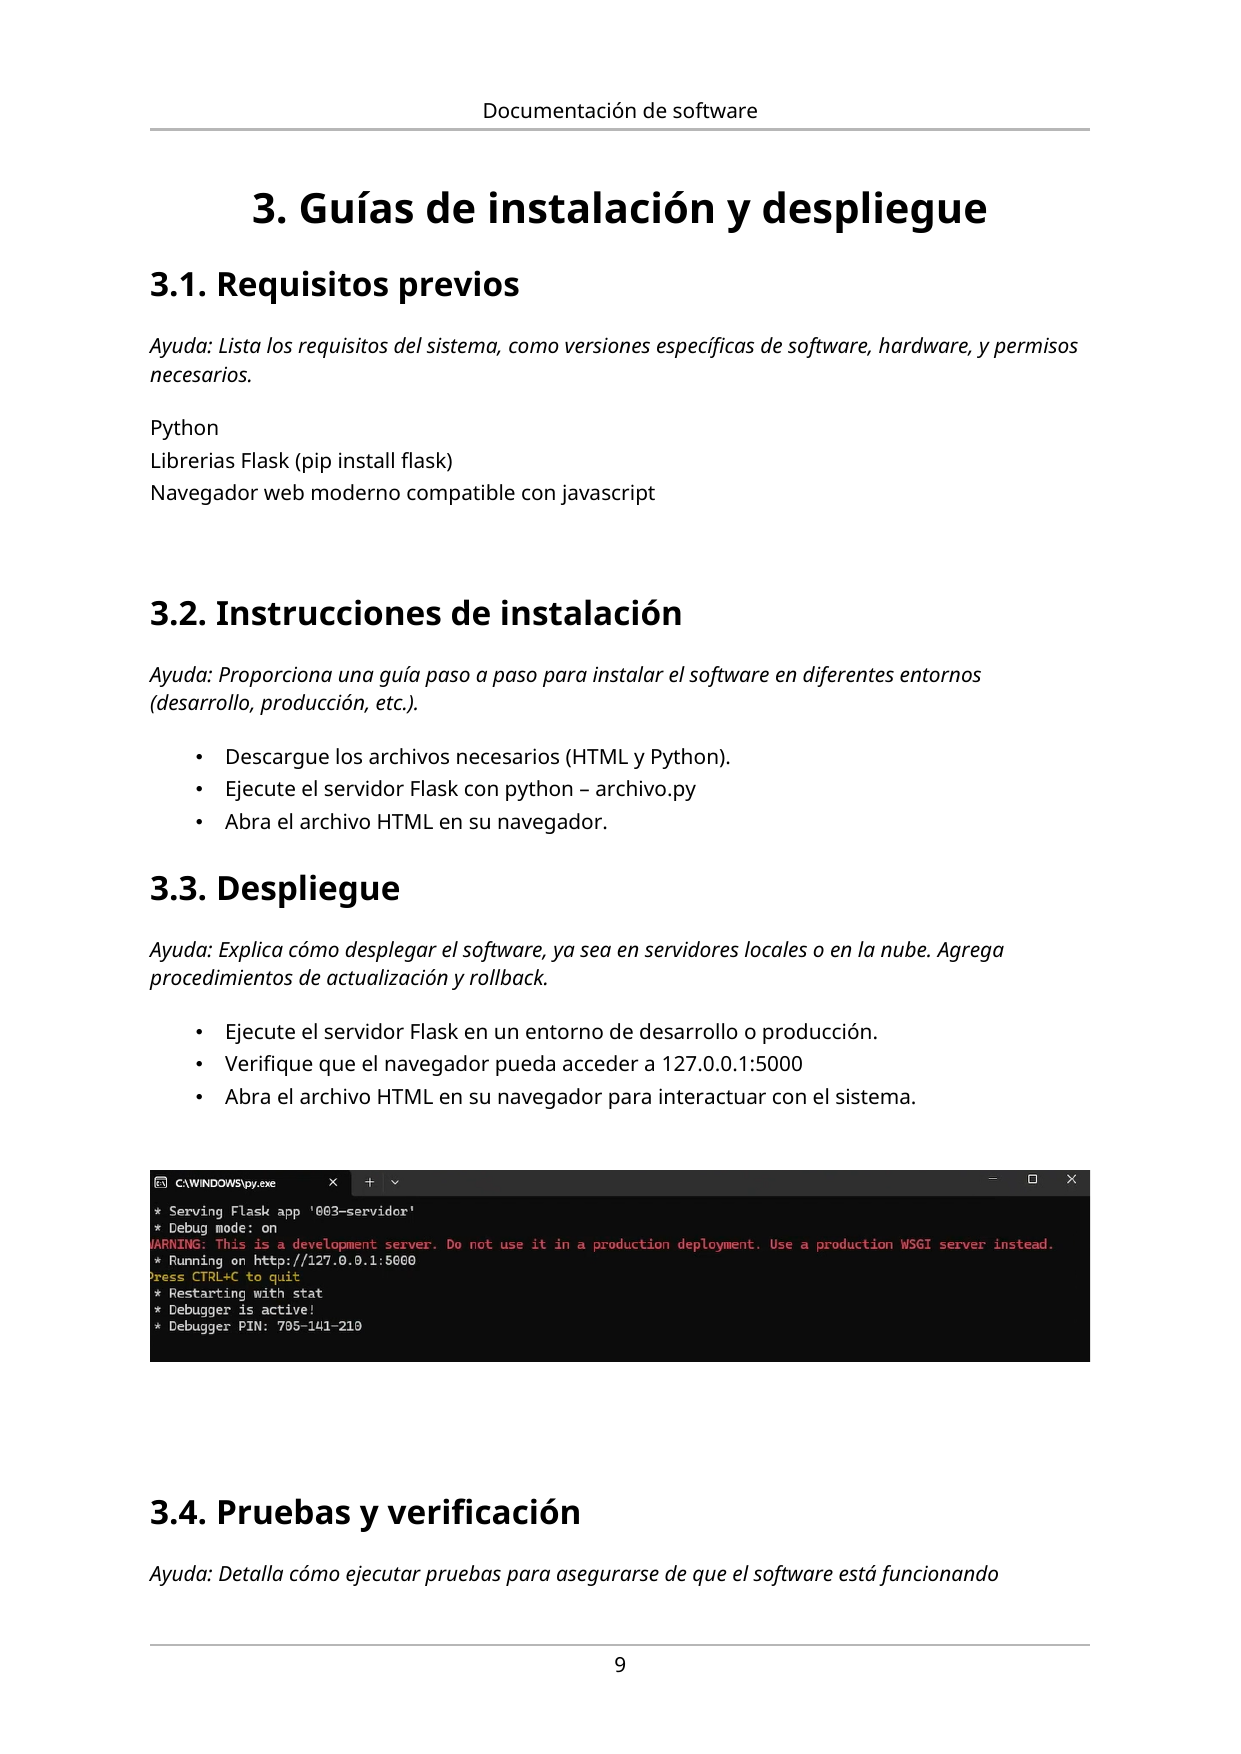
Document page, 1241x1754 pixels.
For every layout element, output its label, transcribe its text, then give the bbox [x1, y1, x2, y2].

subtitle 3.3. Despliegue [150, 864, 1090, 910]
picture [150, 1170, 1091, 1362]
list Ejecute el servidor Flask con python – archivo.py [196, 774, 1090, 803]
list Verifique que el navegador pueda acceder a 127.0.0.1:5000 [196, 1049, 1090, 1078]
list Descargue los archivos necesarios (HTML y Python). [196, 742, 1090, 770]
list Abra el archivo HTML en su navegador. [196, 807, 1090, 835]
text Librerias Flask (pip install flask) [150, 446, 1090, 474]
subtitle 3. Guías de instalación y despliegue [150, 179, 1090, 236]
subtitle 3.4. Pruebas y verificación [150, 1489, 1090, 1534]
text Python [150, 413, 1090, 442]
subtitle 3.1. Requisitos previos [150, 261, 1090, 306]
text Ayuda: Lista los requisitos del sistema, como versiones específicas de software, hardware, y permisos necesarios. [150, 331, 1090, 388]
text Ayuda: Detalla cómo ejecutar pruebas para asegurarse de que el software está funcionando [150, 1559, 1090, 1588]
text Ayuda: Explica cómo desplegar el software, ya sea en servidores locales o en la nube. Agrega procedimientos de actualización y rollback. [150, 935, 1090, 992]
list Abra el archivo HTML en su navegador para interactuar con el sistema. [196, 1082, 1090, 1111]
list Ejecute el servidor Flask en un entorno de desarrollo o producción. [196, 1017, 1090, 1045]
text Ayuda: Proporciona una guía paso a paso para instalar el software en diferentes entornos (desarrollo, producción, etc.). [150, 660, 1090, 717]
subtitle 3.2. Instrucciones de instalación [150, 589, 1090, 635]
text Navegador web moderno compatible con javascript [150, 478, 1090, 507]
